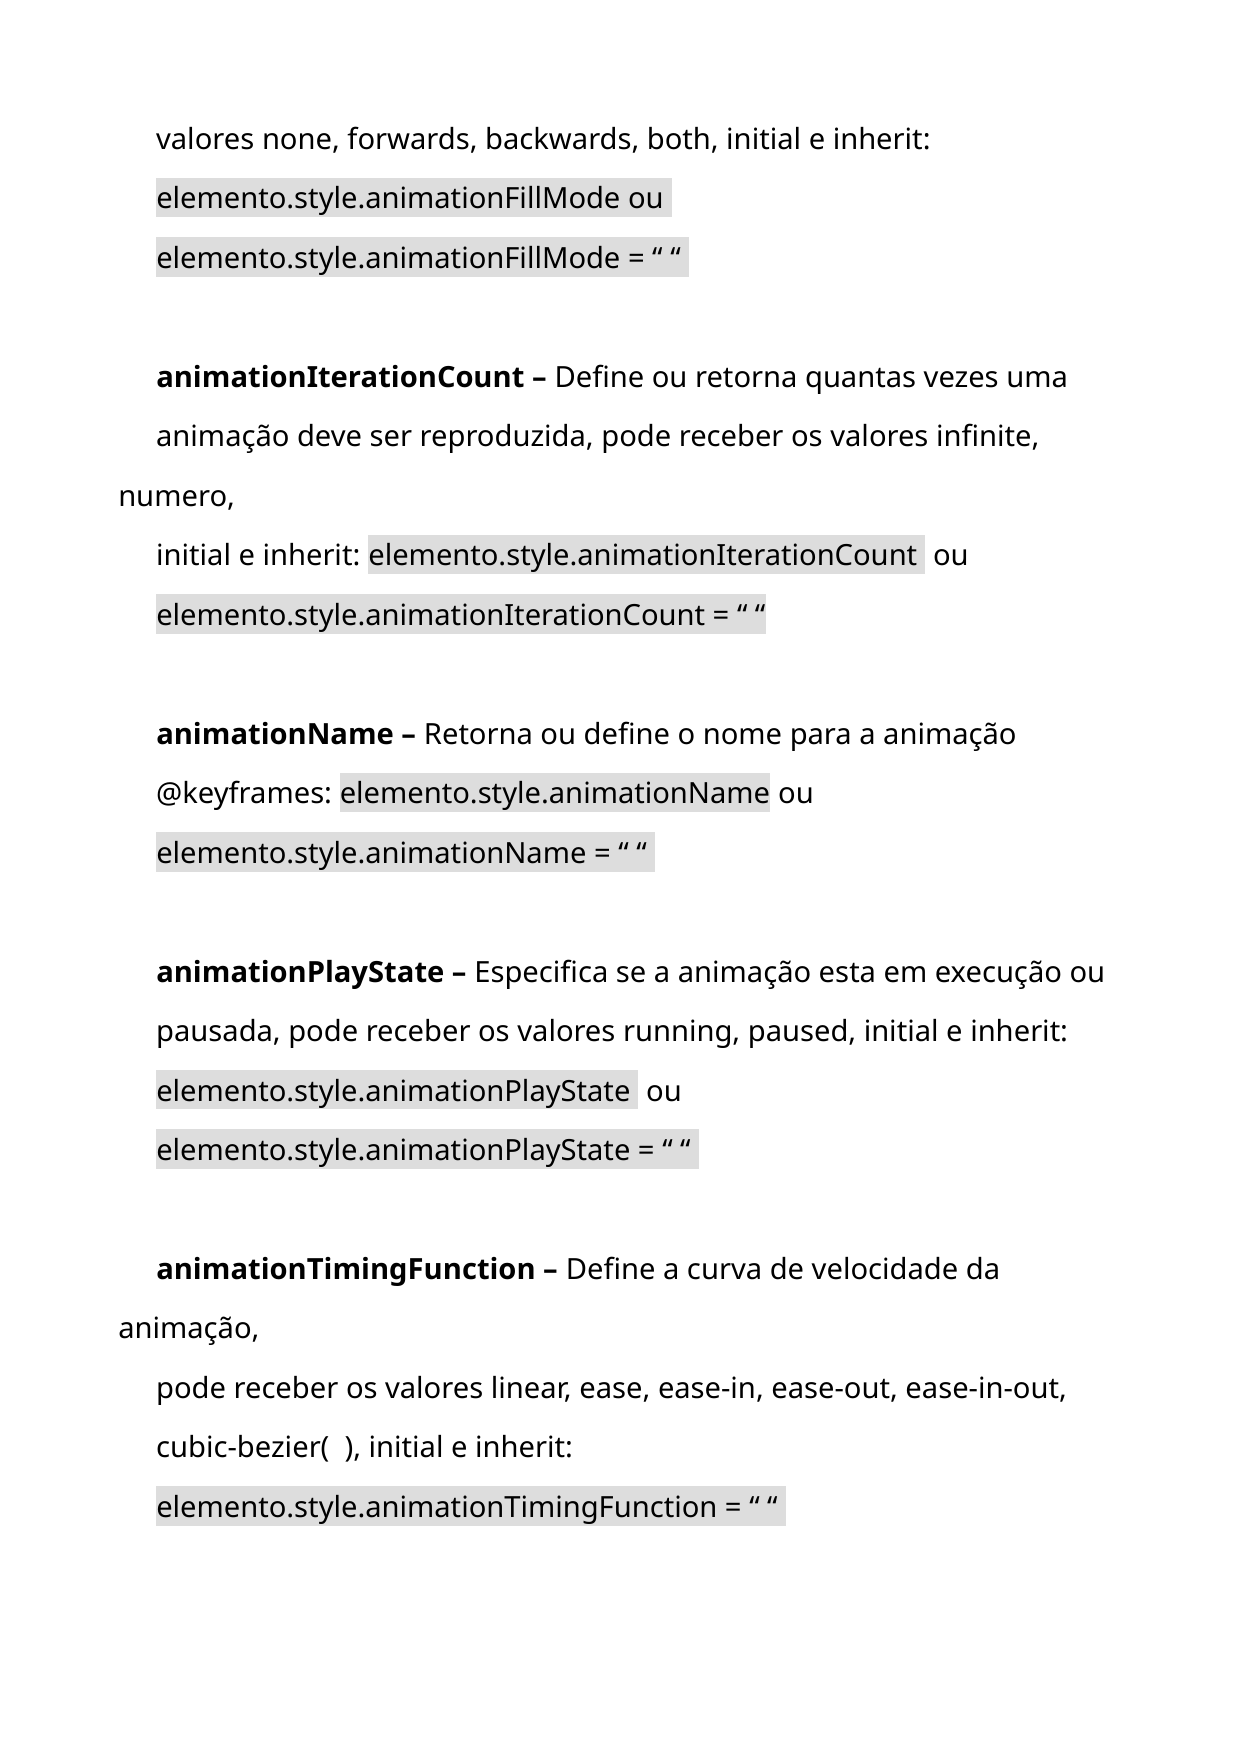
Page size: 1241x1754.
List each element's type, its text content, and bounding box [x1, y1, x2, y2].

text cubic-bezier( ), initial e inherit: [118, 1427, 1122, 1466]
text elemento.style.animationPlayState ou [118, 1070, 1122, 1109]
text animationIterationCount – Define ou retorna quantas vezes uma [118, 356, 1122, 396]
text pode receber os valores linear, ease, ease-in, ease-out, ease-in-out, [118, 1367, 1122, 1407]
text elemento.style.animationFillMode = “ “ [118, 237, 1122, 277]
text @keyframes: elemento.style.animationName ou [118, 772, 1122, 812]
text elemento.style.animationIterationCount = “ “ [118, 594, 1122, 634]
text elemento.style.animationTimingFunction = “ “ [118, 1486, 1122, 1526]
text animationTimingFunction – Define a curva de velocidade da animação, [118, 1248, 1122, 1347]
text animationName – Retorna ou define o nome para a animação [118, 713, 1122, 753]
text elemento.style.animationName = “ “ [118, 832, 1122, 872]
text animação deve ser reproduzida, pode receber os valores infinite, numero, [118, 416, 1122, 515]
text pausada, pode receber os valores running, paused, initial e inherit: [118, 1010, 1122, 1050]
text initial e inherit: elemento.style.animationIterationCount ou [118, 534, 1122, 574]
text valores none, forwards, backwards, both, initial e inherit: [118, 118, 1122, 158]
text elemento.style.animationFillMode ou [118, 178, 1122, 217]
text animationPlayState – Especifica se a animação esta em execução ou [118, 951, 1122, 991]
text elemento.style.animationPlayState = “ “ [118, 1129, 1122, 1169]
